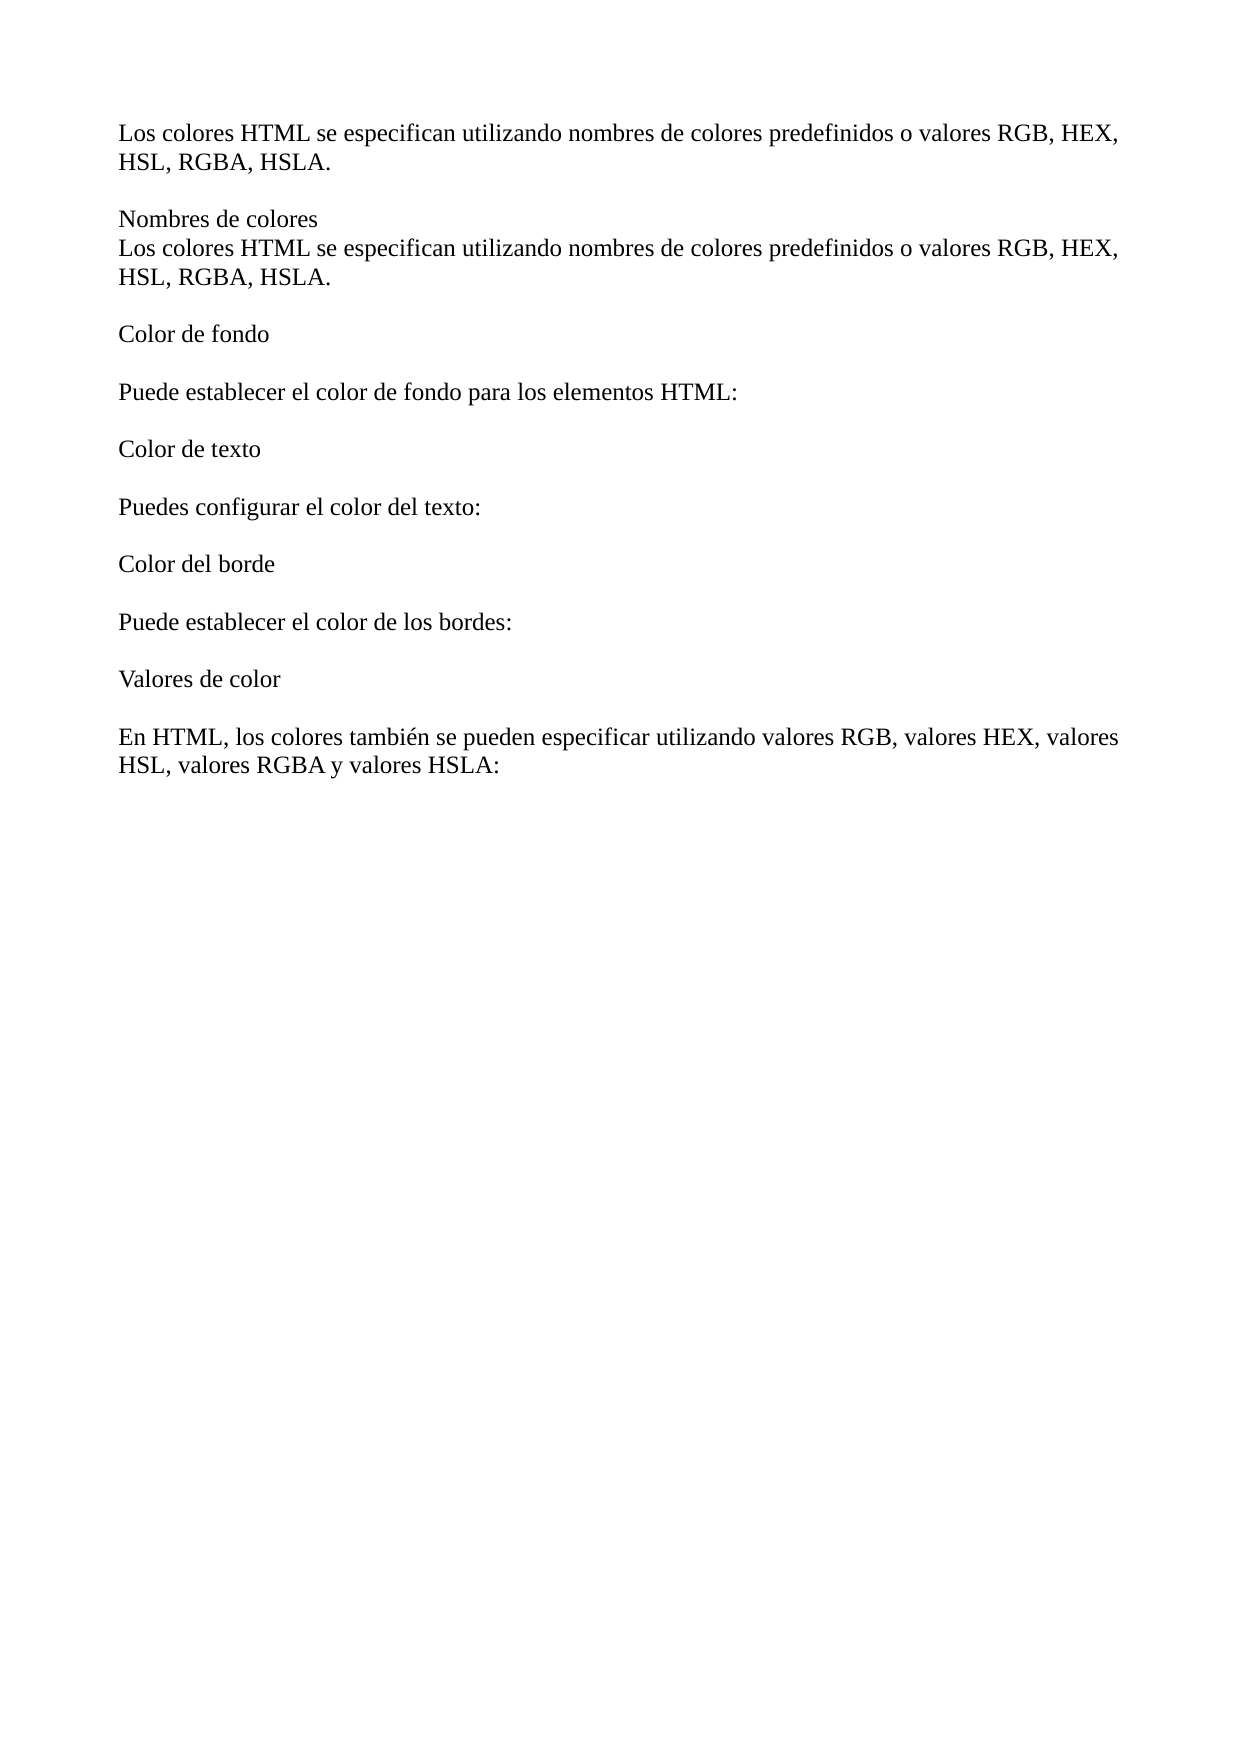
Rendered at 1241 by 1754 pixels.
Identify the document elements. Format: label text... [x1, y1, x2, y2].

text Puedes configurar el color del texto: [118, 492, 1122, 521]
text Color del borde [118, 549, 1122, 578]
text Color de fondo [118, 319, 1122, 348]
text Los colores HTML se especifican utilizando nombres de colores predefinidos o valores RGB, HEX, HSL, RGBA, HSLA. [118, 233, 1122, 291]
text Puede establecer el color de fondo para los elementos HTML: [118, 377, 1122, 406]
text Color de texto [118, 434, 1122, 463]
text En HTML, los colores también se pueden especificar utilizando valores RGB, valores HEX, valores HSL, valores RGBA y valores HSLA: [118, 722, 1122, 779]
text Puede establecer el color de los bordes: [118, 607, 1122, 636]
text Nombres de colores [118, 204, 1122, 233]
text Valores de color [118, 664, 1122, 693]
text Los colores HTML se especifican utilizando nombres de colores predefinidos o valores RGB, HEX, HSL, RGBA, HSLA. [118, 118, 1122, 176]
